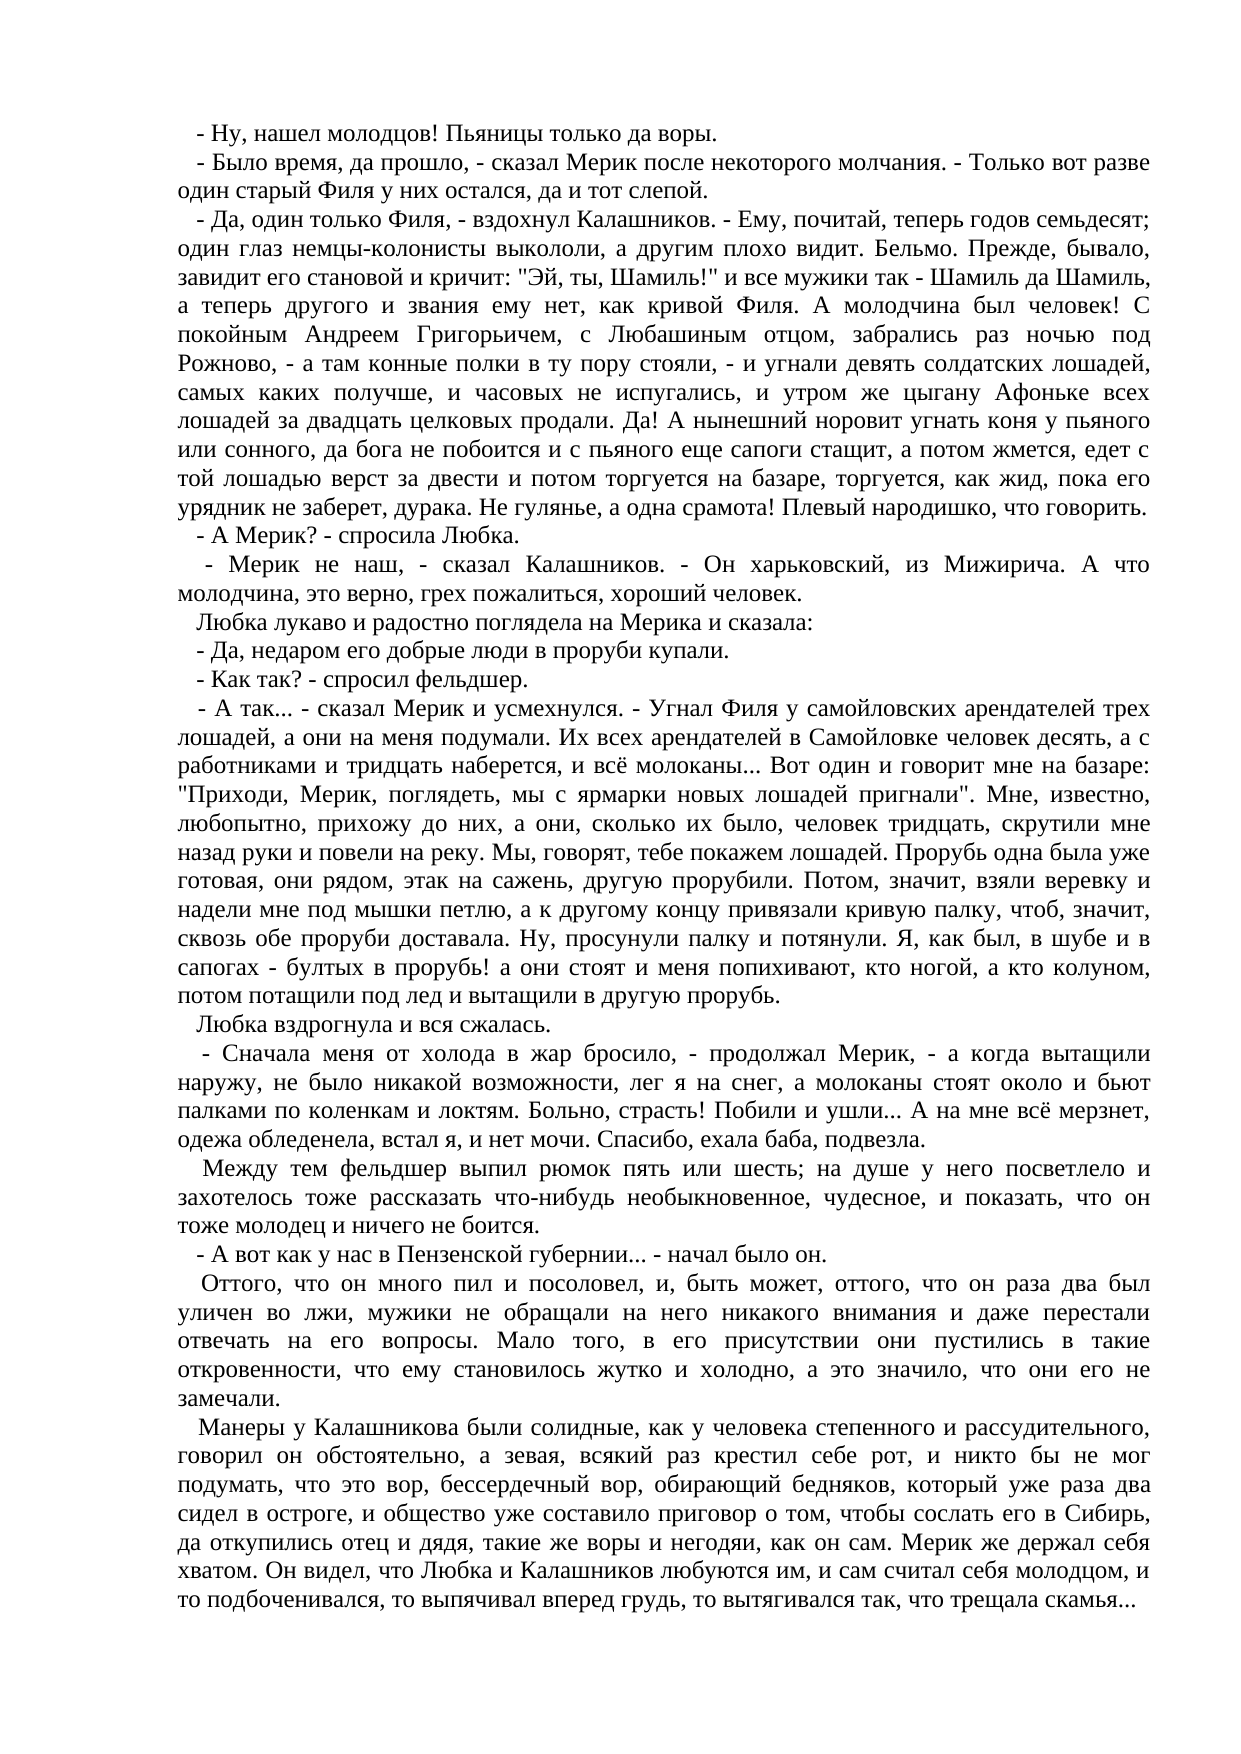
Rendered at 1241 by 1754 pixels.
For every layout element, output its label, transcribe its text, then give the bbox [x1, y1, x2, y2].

text Любка вздрогнула и вся сжалась. [177, 1009, 1152, 1038]
text Любка лукаво и радостно поглядела на Мерика и сказала: [177, 607, 1152, 636]
text - Было время, да прошло, - сказал Мерик после некоторого молчания. - Только вот разве один старый Филя у них остался, да и тот слепой. [177, 147, 1152, 204]
text Между тем фельдшер выпил рюмок пять или шесть; на душе у него посветлело и захотелось тоже рассказать что-нибудь необыкновенное, чудесное, и показать, что он тоже молодец и ничего не боится. [177, 1153, 1152, 1239]
text Манеры у Калашникова были солидные, как у человека степенного и рассудительного, говорил он обстоятельно, а зевая, всякий раз крестил себе рот, и никто бы не мог подумать, что это вор, бессердечный вор, обирающий бедняков, который уже раза два сидел в остроге, и общество уже составило приговор о том, чтобы сослать его в Сибирь, да откупились отец и дядя, такие же воры и негодяи, как он сам. Мерик же держал себя хватом. Он видел, что Любка и Калашников любуются им, и сам считал себя молодцом, и то подбоченивался, то выпячивал вперед грудь, то вытягивался так, что трещала скамья... [177, 1412, 1152, 1613]
text - А Мерик? - спросила Любка. [177, 521, 1152, 549]
text - Да, недаром его добрые люди в проруби купали. [177, 636, 1152, 664]
text Оттого, что он много пил и посоловел, и, быть может, оттого, что он раза два был уличен во лжи, мужики не обращали на него никакого внимания и даже перестали отвечать на его вопросы. Мало того, в его присутствии они пустились в такие откровенности, что ему становилось жутко и холодно, а это значило, что они его не замечали. [177, 1268, 1152, 1412]
text - Как так? - спросил фельдшер. [177, 664, 1152, 693]
text - Мерик не наш, - сказал Калашников. - Он харьковский, из Мижирича. А что молодчина, это верно, грех пожалиться, хороший человек. [177, 549, 1152, 607]
text - Ну, нашел молодцов! Пьяницы только да воры. [177, 118, 1152, 147]
text - Да, один только Филя, - вздохнул Калашников. - Ему, почитай, теперь годов семьдесят; один глаз немцы-колонисты выкололи, а другим плохо видит. Бельмо. Прежде, бывало, завидит его становой и кричит: "Эй, ты, Шамиль!" и все мужики так - Шамиль да Шамиль, а теперь другого и звания ему нет, как кривой Филя. А молодчина был человек! С покойным Андреем Григорьичем, с Любашиным отцом, забрались раз ночью под Рожново, - а там конные полки в ту пору стояли, - и угнали девять солдатских лошадей, самых каких получше, и часовых не испугались, и утром же цыгану Афоньке всех лошадей за двадцать целковых продали. Да! А нынешний норовит угнать коня у пьяного или сонного, да бога не побоится и с пьяного еще сапоги стащит, а потом жмется, едет с той лошадью верст за двести и потом торгуется на базаре, торгуется, как жид, пока его урядник не заберет, дурака. Не гулянье, а одна срамота! Плевый народишко, что говорить. [177, 204, 1152, 521]
text - А так... - сказал Мерик и усмехнулся. - Угнал Филя у самойловских арендателей трех лошадей, а они на меня подумали. Их всех арендателей в Самойловке человек десять, а с работниками и тридцать наберется, и всё молоканы... Вот один и говорит мне на базаре: "Приходи, Мерик, поглядеть, мы с ярмарки новых лошадей пригнали". Мне, известно, любопытно, прихожу до них, а они, сколько их было, человек тридцать, скрутили мне назад руки и повели на реку. Мы, говорят, тебе покажем лошадей. Прорубь одна была уже готовая, они рядом, этак на сажень, другую прорубили. Потом, значит, взяли веревку и надели мне под мышки петлю, а к другому концу привязали кривую палку, чтоб, значит, сквозь обе проруби доставала. Ну, просунули палку и потянули. Я, как был, в шубе и в сапогах - бултых в прорубь! а они стоят и меня попихивают, кто ногой, а кто колуном, потом потащили под лед и вытащили в другую прорубь. [177, 693, 1152, 1009]
text - А вот как у нас в Пензенской губернии... - начал было он. [177, 1239, 1152, 1268]
text - Сначала меня от холода в жар бросило, - продолжал Мерик, - а когда вытащили наружу, не было никакой возможности, лег я на снег, а молоканы стоят около и бьют палками по коленкам и локтям. Больно, страсть! Побили и ушли... А на мне всё мерзнет, одежа обледенела, встал я, и нет мочи. Спасибо, ехала баба, подвезла. [177, 1038, 1152, 1153]
